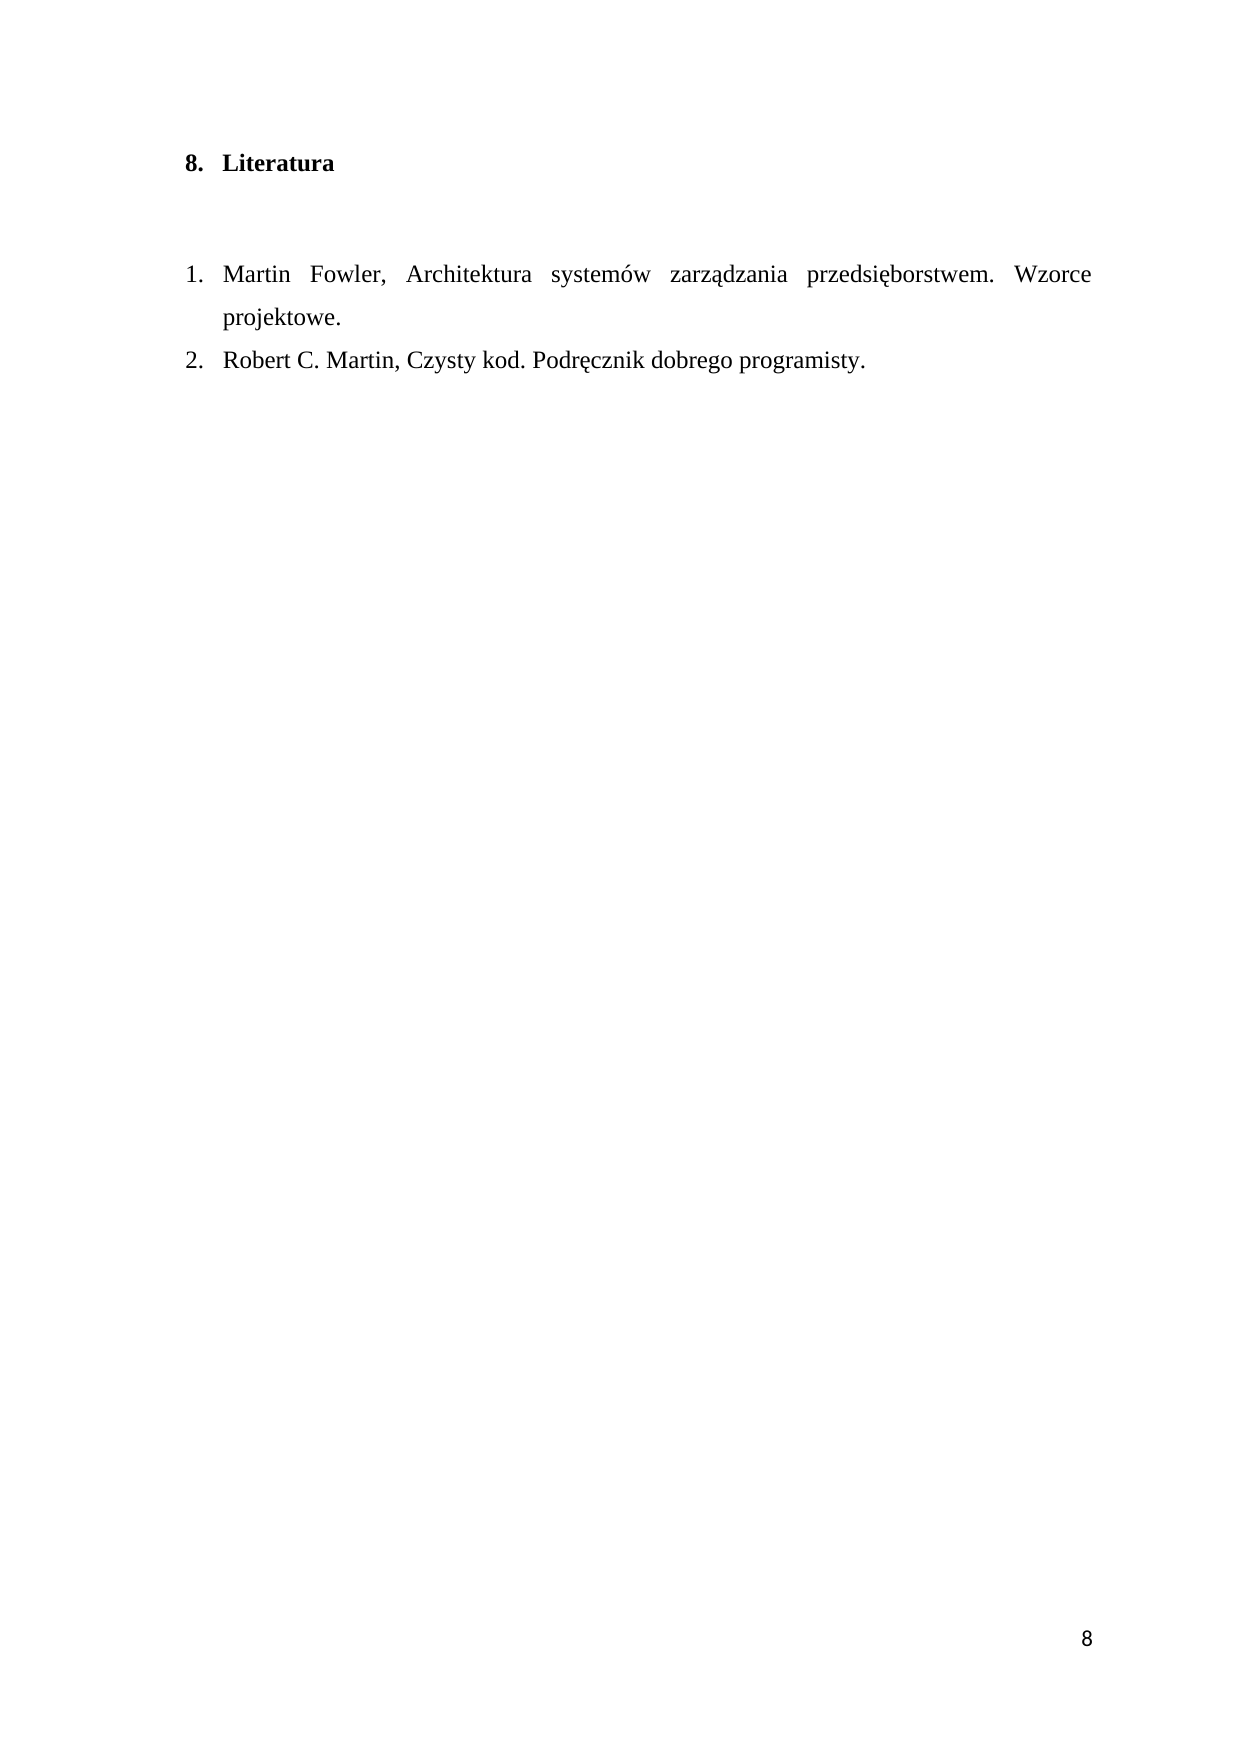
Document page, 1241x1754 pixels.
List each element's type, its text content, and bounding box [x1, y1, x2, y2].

list Martin Fowler, Architektura systemów zarządzania przedsięborstwem. Wzorce projektowe. [185, 259, 1093, 331]
subtitle Literatura [185, 148, 1093, 176]
list Robert C. Martin, Czysty kod. Podręcznik dobrego programisty. [185, 345, 1093, 374]
